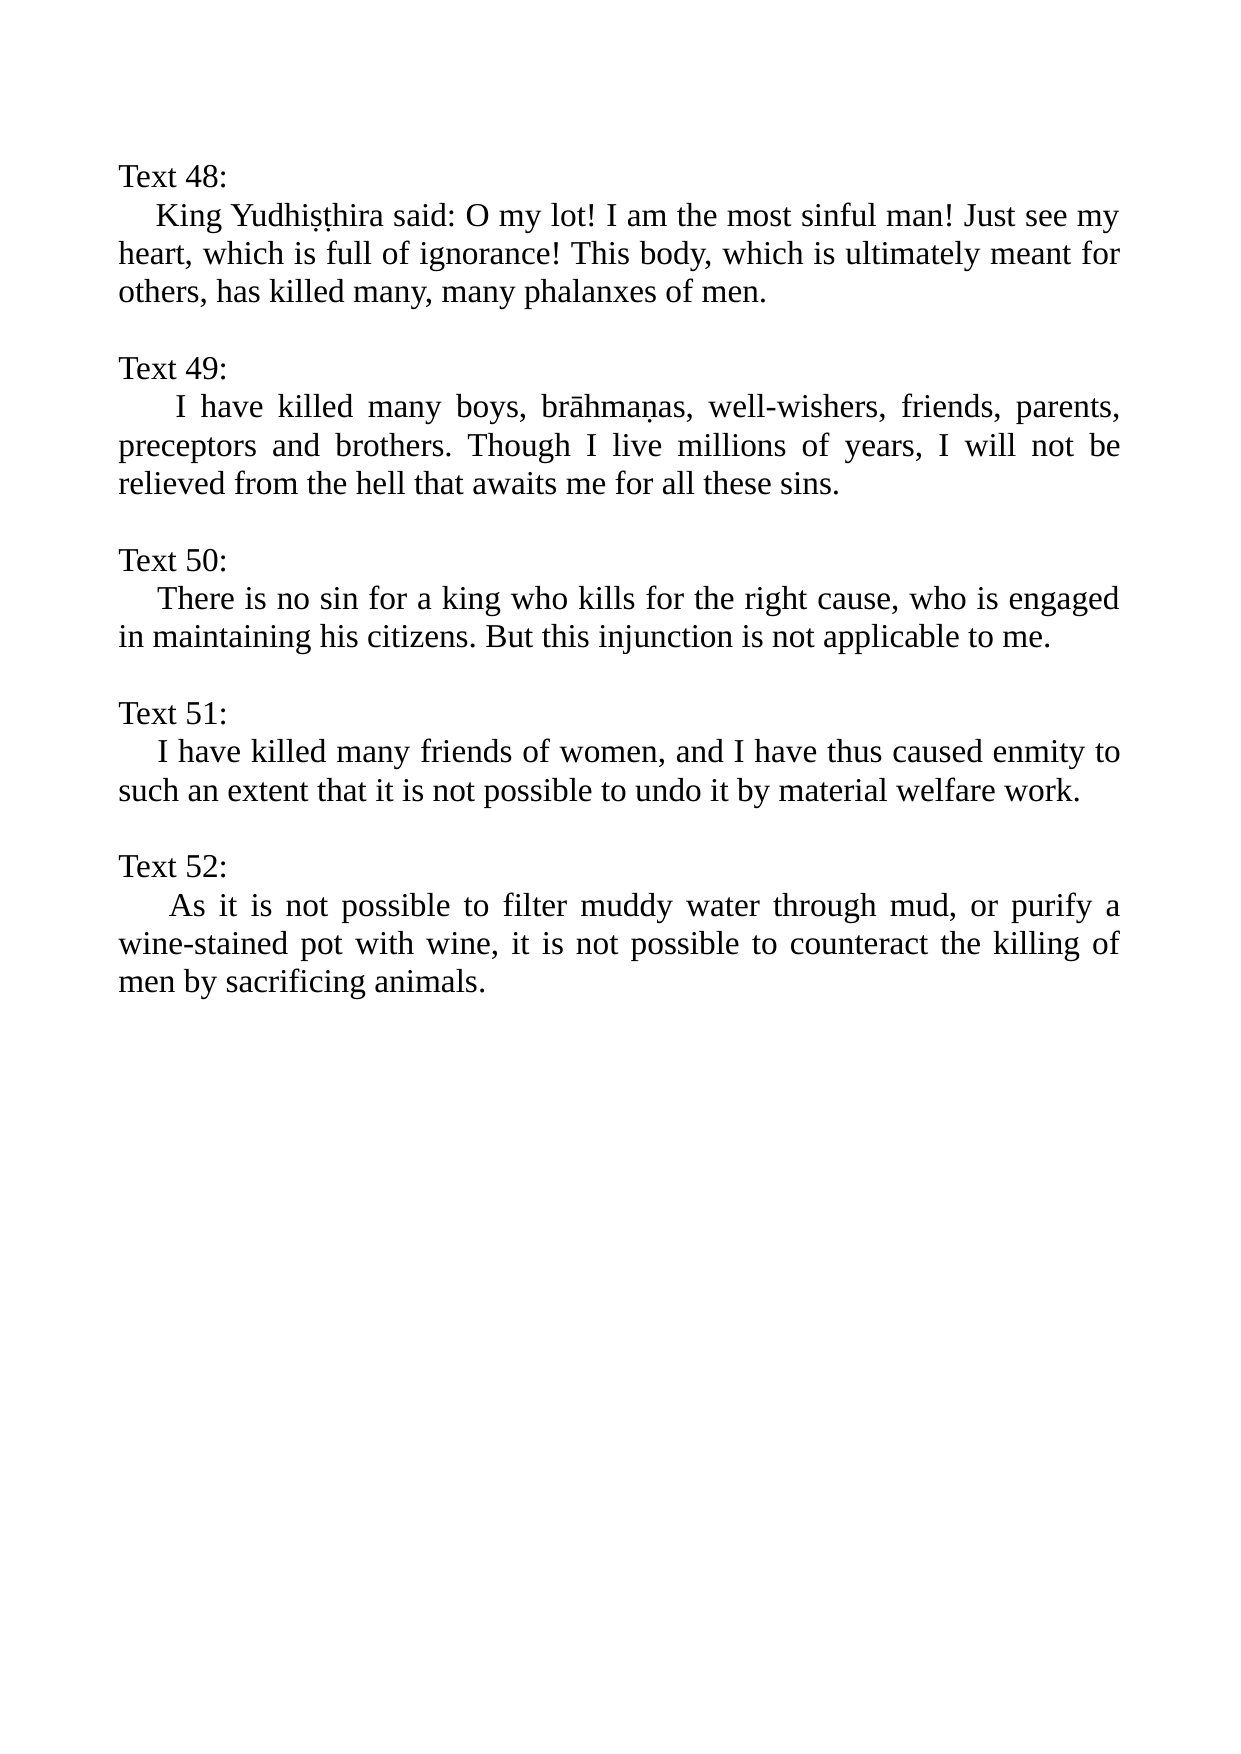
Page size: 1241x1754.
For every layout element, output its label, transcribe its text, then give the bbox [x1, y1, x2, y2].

text Text 51: [118, 693, 1122, 731]
text I have killed many boys, brāhmaṇas, well-wishers, friends, parents, preceptors and brothers. Though I live millions of years, I will not be relieved from the hell that awaits me for all these sins. [118, 386, 1122, 501]
text I have killed many friends of women, and I have thus caused enmity to such an extent that it is not possible to undo it by material welfare work. [118, 731, 1122, 808]
text King Yudhiṣṭhira said: O my lot! I am the most sinful man! Just see my heart, which is full of ignorance! This body, which is ultimately meant for others, has killed many, many phalanxes of men. [118, 195, 1122, 310]
text Text 52: [118, 846, 1122, 885]
text Text 49: [118, 348, 1122, 386]
text Text 50: [118, 540, 1122, 578]
text There is no sin for a king who kills for the right cause, who is engaged in maintaining his citizens. But this injunction is not applicable to me. [118, 578, 1122, 655]
text As it is not possible to filter muddy water through mud, or purify a wine-stained pot with wine, it is not possible to counteract the killing of men by sacrificing animals. [118, 885, 1122, 1000]
text Text 48: [118, 156, 1122, 195]
